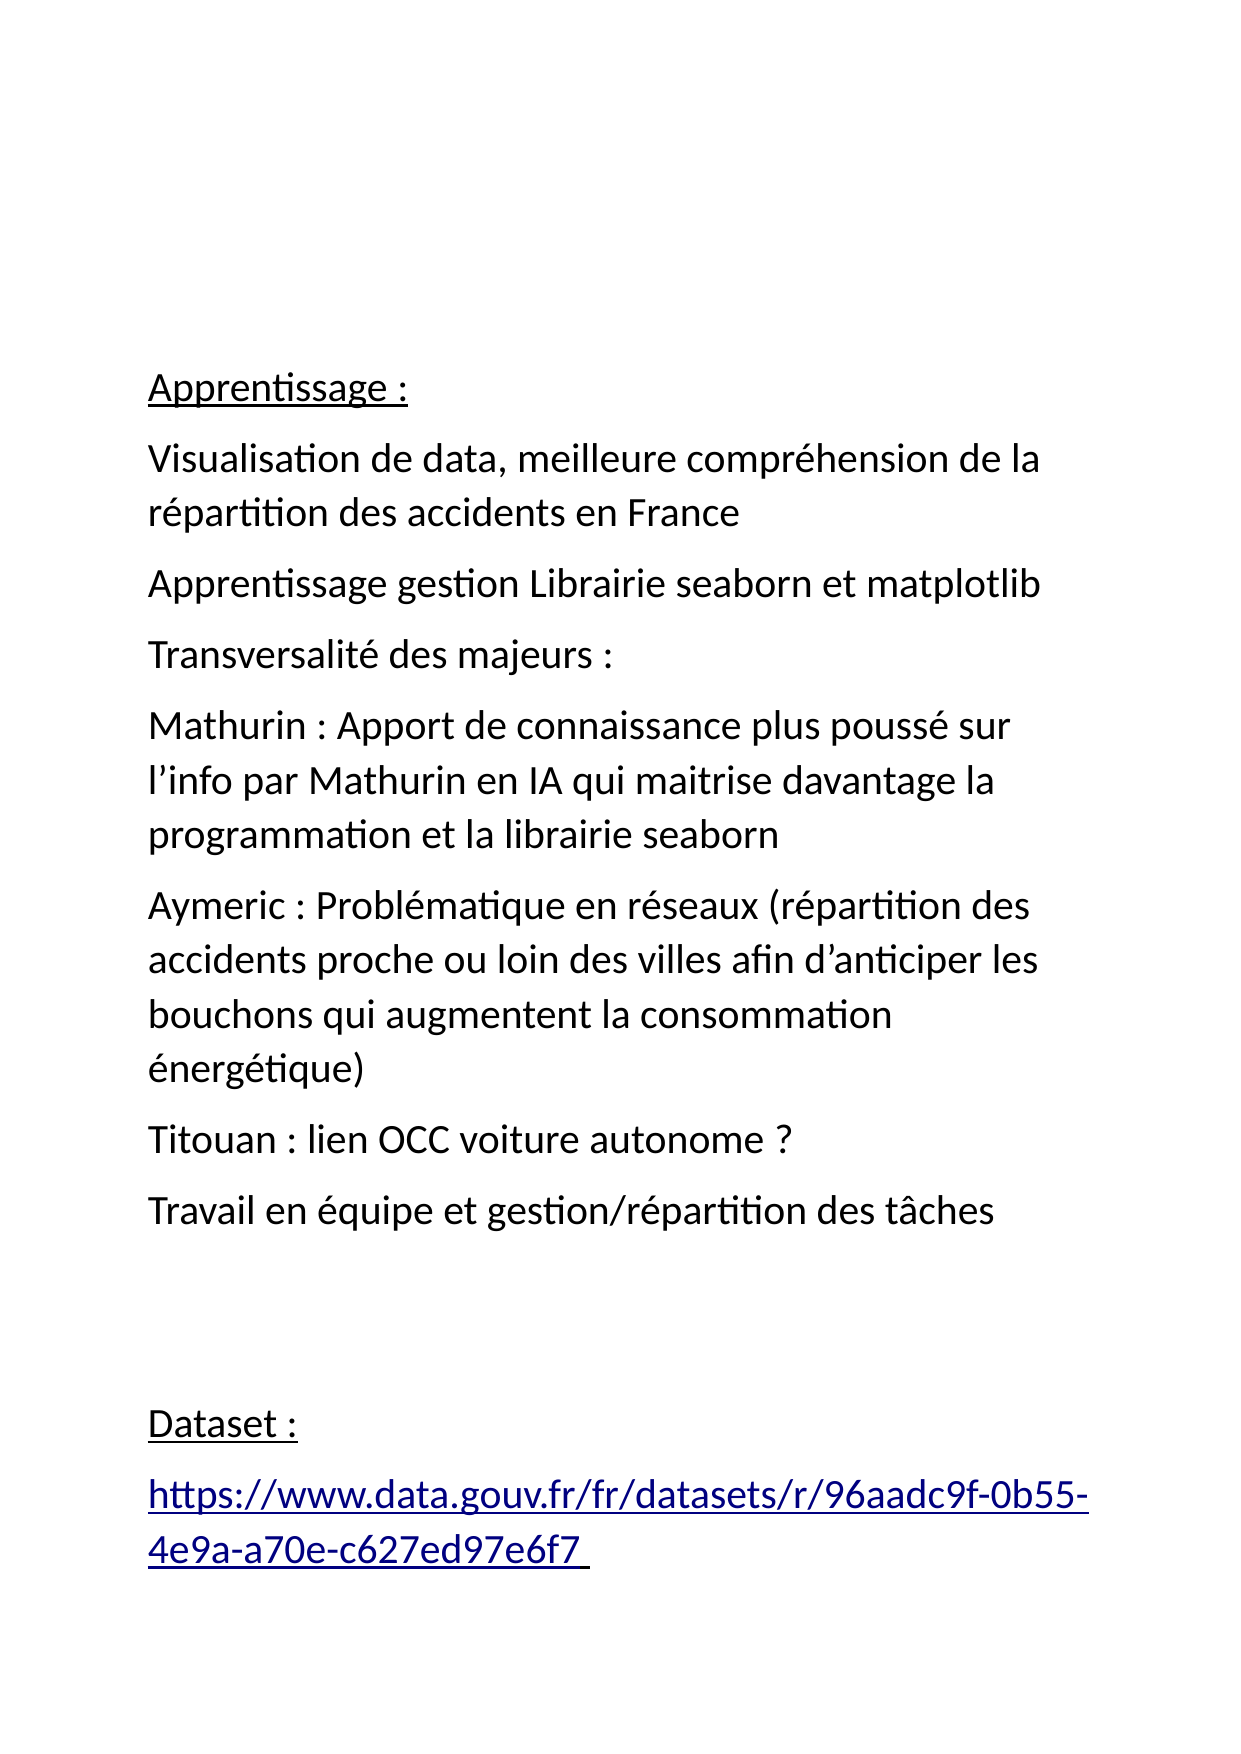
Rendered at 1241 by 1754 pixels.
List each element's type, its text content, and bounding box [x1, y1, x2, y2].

text Transversalité des majeurs : [148, 628, 1093, 679]
text Titouan : lien OCC voiture autonome ? [148, 1113, 1093, 1164]
text Travail en équipe et gestion/répartition des tâches [148, 1184, 1093, 1235]
text Apprentissage gestion Librairie seaborn et matplotlib [148, 557, 1093, 608]
text Visualisation de data, meilleure compréhension de la répartition des accidents en France [148, 432, 1093, 537]
text https://www.data.gouv.fr/fr/datasets/r/96aadc9f-0b55-4e9a-a70e-c627ed97e6f7 [148, 1468, 1093, 1574]
text Apprentissage : [148, 361, 1093, 412]
text Aymeric : Problématique en réseaux (répartition des accidents proche ou loin des villes afin d’anticiper les bouchons qui augmentent la consommation énergétique) [148, 879, 1093, 1093]
text Dataset : [148, 1397, 1093, 1448]
text Mathurin : Apport de connaissance plus poussé sur l’info par Mathurin en IA qui maitrise davantage la programmation et la librairie seaborn [148, 699, 1093, 859]
